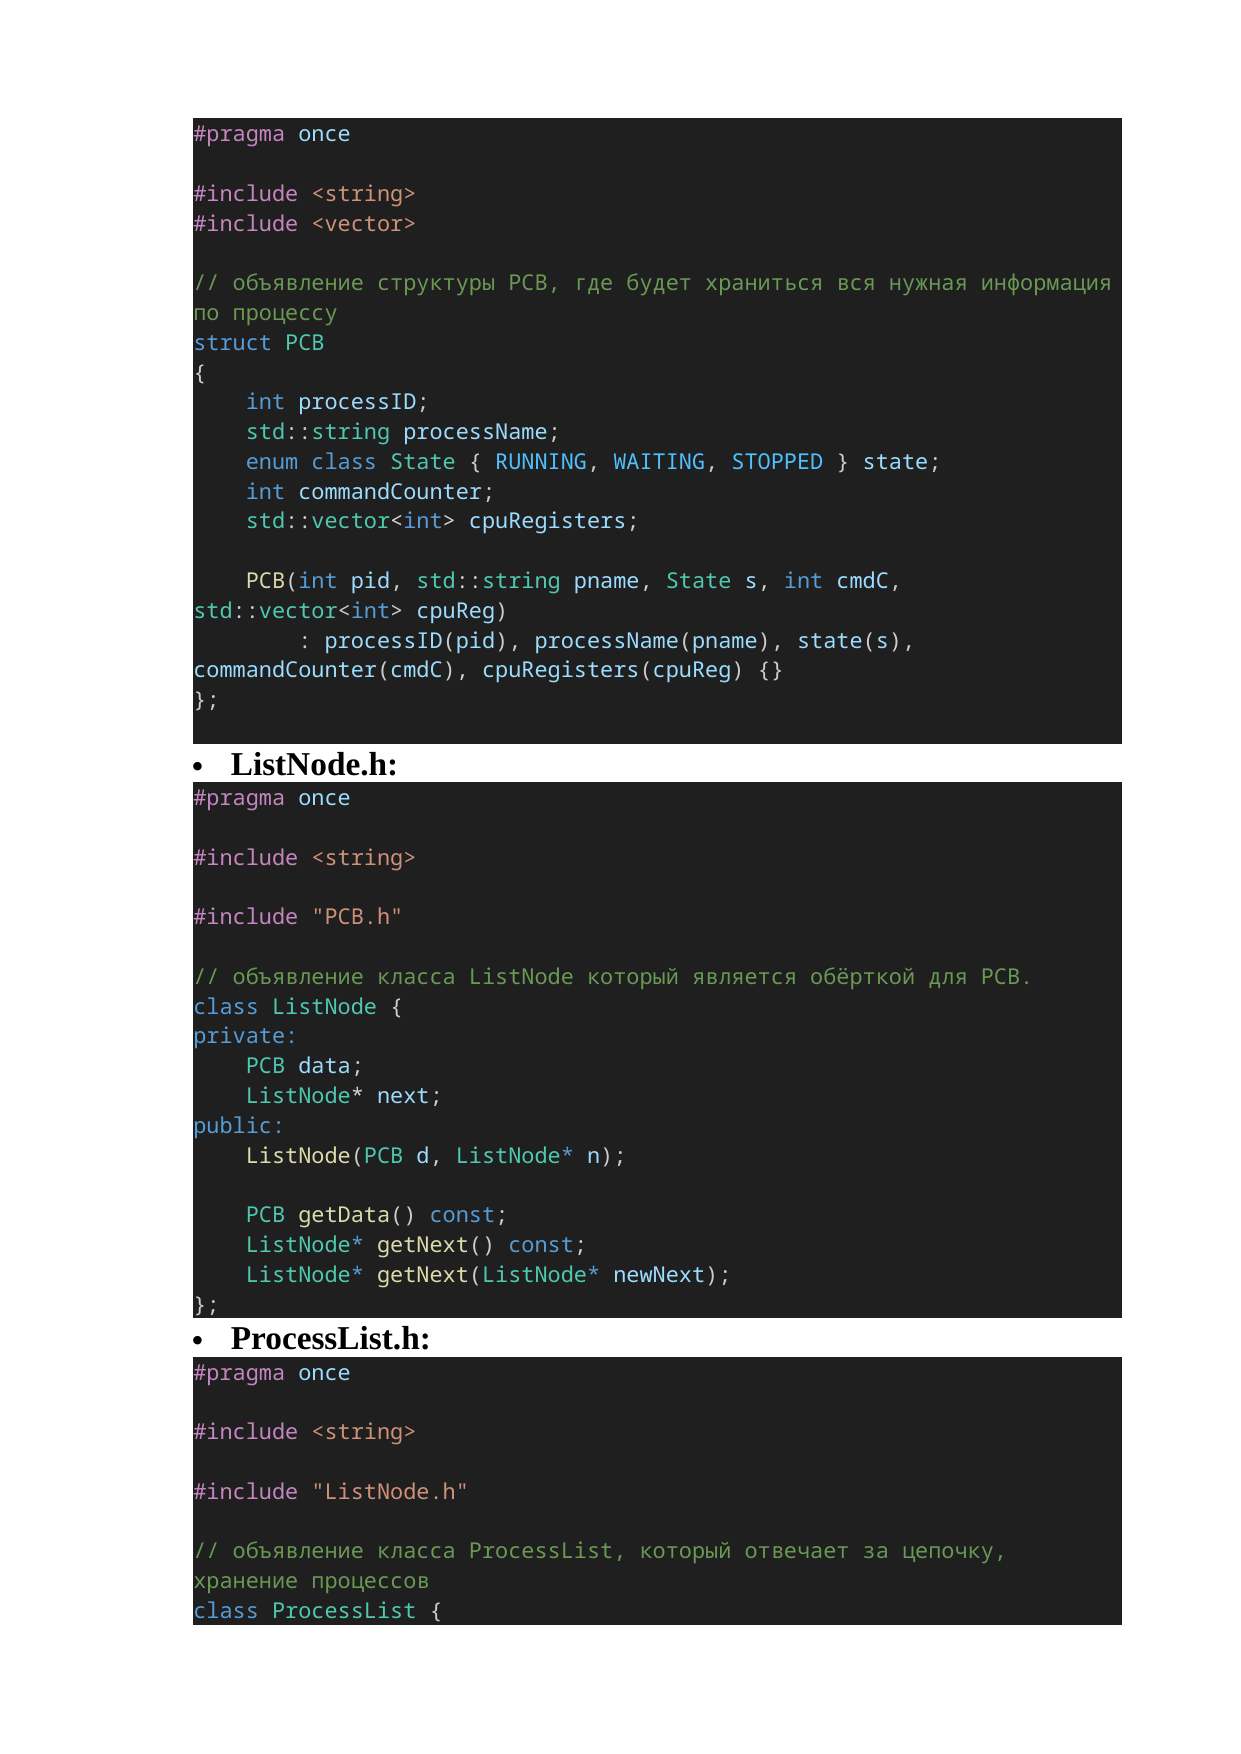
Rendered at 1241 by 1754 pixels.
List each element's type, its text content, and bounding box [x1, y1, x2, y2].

text struct PCB [193, 327, 1122, 356]
text int commandCounter; [193, 476, 1122, 505]
text ListNode* getNext(ListNode* newNext); [193, 1259, 1122, 1288]
text // объявление класса ListNode который является обёрткой для PCB. [193, 961, 1122, 991]
text #pragma once [193, 1357, 1122, 1386]
text #include <string> [193, 178, 1122, 207]
text public: [193, 1110, 1122, 1139]
text ListNode* getNext() const; [193, 1229, 1122, 1259]
text class ListNode { [193, 991, 1122, 1020]
text ListNode* next; [193, 1080, 1122, 1110]
text std::string processName; [193, 416, 1122, 446]
text #include <vector> [193, 207, 1122, 237]
text std::vector<int> cpuRegisters; [193, 505, 1122, 535]
text // объявление класса ProcessList, который отвечает за цепочку, хранение процессов [193, 1535, 1122, 1595]
text private: [193, 1020, 1122, 1050]
text }; [193, 1288, 1122, 1318]
text }; [193, 684, 1122, 714]
text #include "ListNode.h" [193, 1476, 1122, 1506]
text : processID(pid), processName(pname), state(s), commandCounter(cmdC), cpuRegisters(cpuReg) {} [193, 624, 1122, 684]
list ProcessList.h: [193, 1318, 1122, 1357]
text // объявление структуры PCB, где будет храниться вся нужная информация по процессу [193, 267, 1122, 327]
text class ProcessList { [193, 1595, 1122, 1625]
text { [193, 356, 1122, 386]
text PCB data; [193, 1050, 1122, 1080]
text int processID; [193, 386, 1122, 416]
text PCB(int pid, std::string pname, State s, int cmdC, std::vector<int> cpuReg) [193, 565, 1122, 624]
text PCB getData() const; [193, 1199, 1122, 1229]
text #include "PCB.h" [193, 901, 1122, 931]
list ListNode.h: [193, 744, 1122, 782]
text #include <string> [193, 1416, 1122, 1446]
text #pragma once [193, 782, 1122, 812]
text #pragma once [193, 118, 1122, 148]
text enum class State { RUNNING, WAITING, STOPPED } state; [193, 446, 1122, 476]
text #include <string> [193, 842, 1122, 871]
text ListNode(PCB d, ListNode* n); [193, 1139, 1122, 1169]
